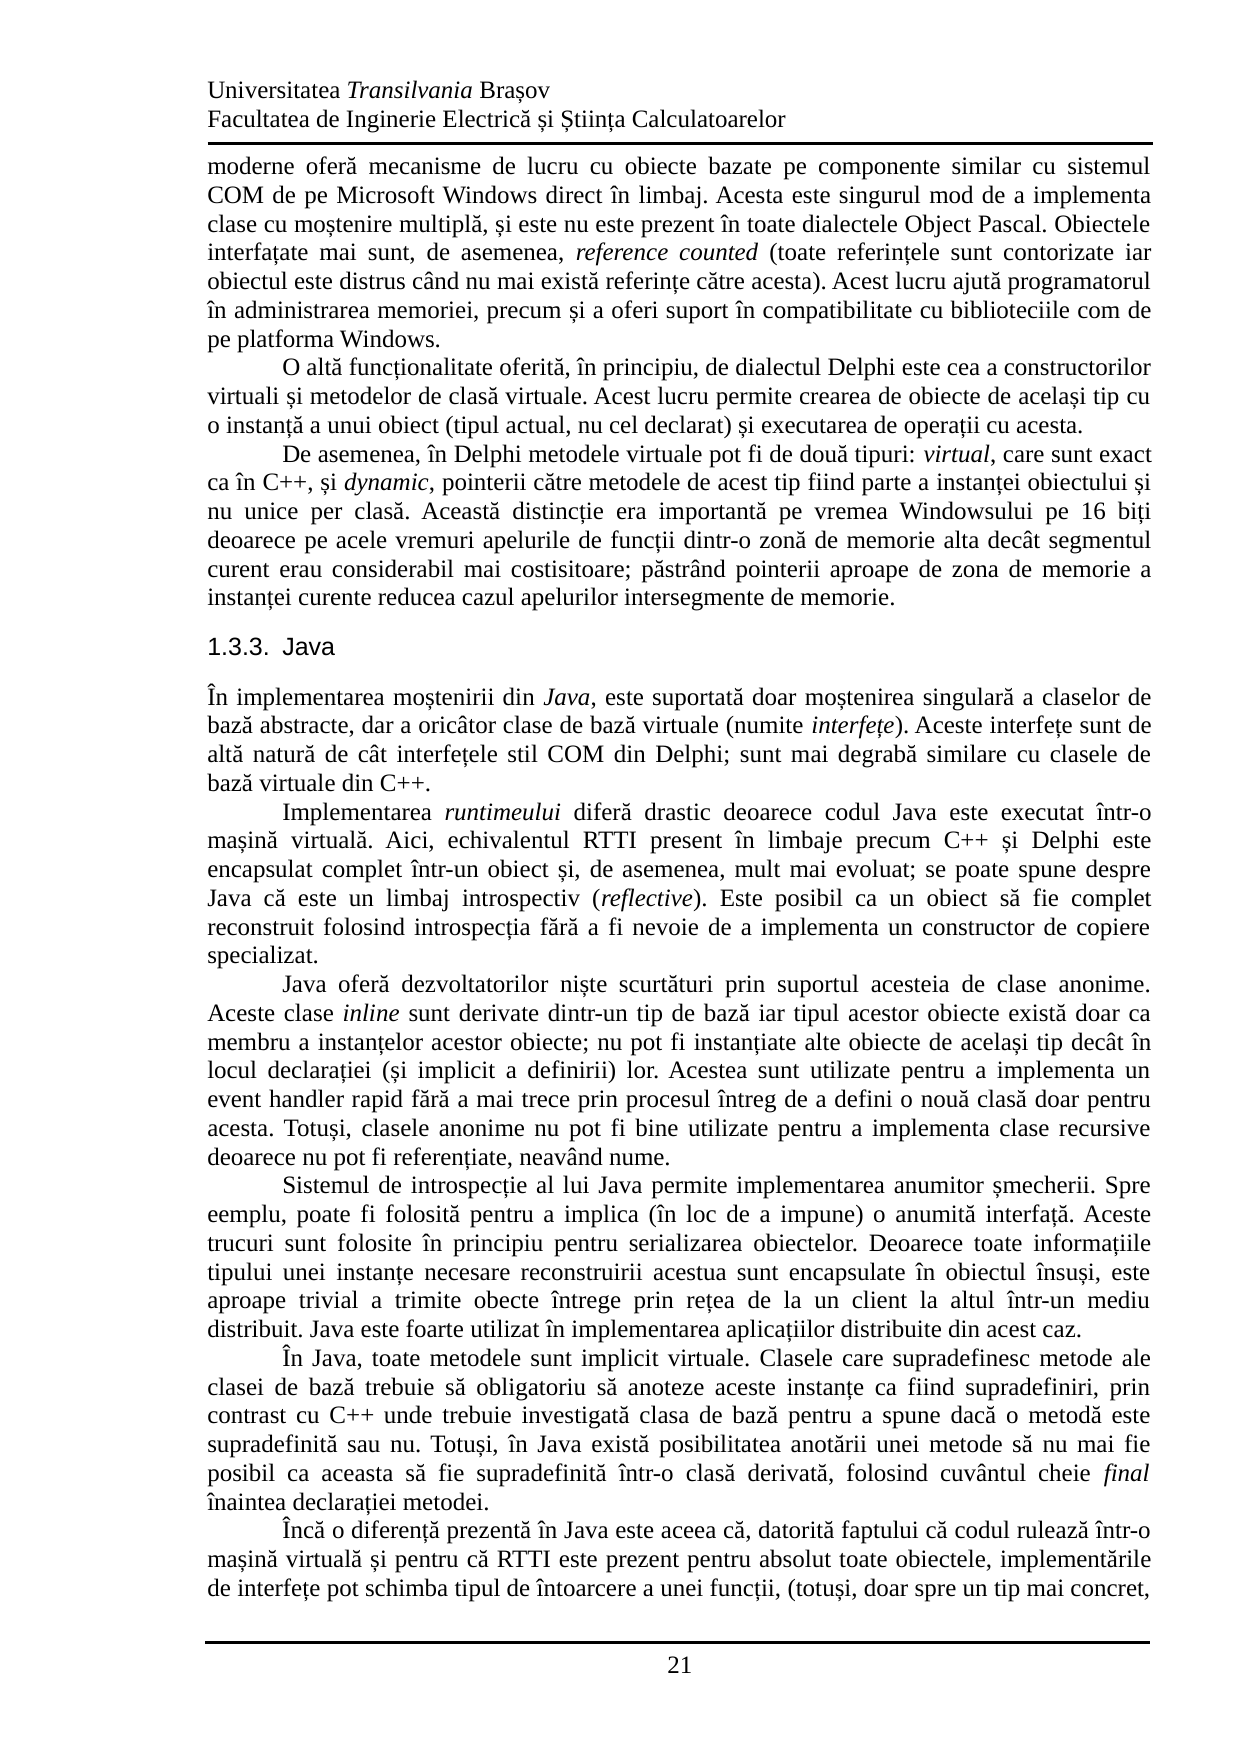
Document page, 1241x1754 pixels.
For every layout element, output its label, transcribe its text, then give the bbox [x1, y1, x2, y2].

text În implementarea moștenirii din Java, este suportată doar moștenirea singulară a claselor de bază abstracte, dar a oricâtor clase de bază virtuale (numite interfețe). Aceste interfețe sunt de altă natură de cât interfețele stil COM din Delphi; sunt mai degrabă similare cu clasele de bază virtuale din C++. [207, 682, 1152, 797]
subtitle Java [207, 632, 1152, 661]
text Implementarea runtimeului diferă drastic deoarece codul Java este executat într-o mașină virtuală. Aici, echivalentul RTTI present în limbaje precum C++ și Delphi este encapsulat complet într-un obiect și, de asemenea, mult mai evoluat; se poate spune despre Java că este un limbaj introspectiv (reflective). Este posibil ca un obiect să fie complet reconstruit folosind introspecția fără a fi nevoie de a implementa un constructor de copiere specializat. [207, 797, 1152, 969]
text moderne oferă mecanisme de lucru cu obiecte bazate pe componente similar cu sistemul COM de pe Microsoft Windows direct în limbaj. Acesta este singurul mod de a implementa clase cu moștenire multiplă, și este nu este prezent în toate dialectele Object Pascal. Obiectele interfațate mai sunt, de asemenea, reference counted (toate referințele sunt contorizate iar obiectul este distrus când nu mai există referințe către acesta). Acest lucru ajută programatorul în administrarea memoriei, precum și a oferi suport în compatibilitate cu biblioteciile com de pe platforma Windows. [207, 151, 1152, 352]
text Java oferă dezvoltatorilor niște scurtături prin suportul acesteia de clase anonime. Aceste clase inline sunt derivate dintr-un tip de bază iar tipul acestor obiecte există doar ca membru a instanțelor acestor obiecte; nu pot fi instanțiate alte obiecte de același tip decât în locul declarației (și implicit a definirii) lor. Acestea sunt utilizate pentru a implementa un event handler rapid fără a mai trece prin procesul întreg de a defini o nouă clasă doar pentru acesta. Totuși, clasele anonime nu pot fi bine utilizate pentru a implementa clase recursive deoarece nu pot fi referențiate, neavând nume. [207, 969, 1152, 1170]
text În Java, toate metodele sunt implicit virtuale. Clasele care supradefinesc metode ale clasei de bază trebuie să obligatoriu să anoteze aceste instanțe ca fiind supradefiniri, prin contrast cu C++ unde trebuie investigată clasa de bază pentru a spune dacă o metodă este supradefinită sau nu. Totuși, în Java există posibilitatea anotării unei metode să nu mai fie posibil ca aceasta să fie supradefinită într-o clasă derivată, folosind cuvântul cheie final înaintea declarației metodei. [207, 1343, 1152, 1515]
text Sistemul de introspecție al lui Java permite implementarea anumitor șmecherii. Spre eemplu, poate fi folosită pentru a implica (în loc de a impune) o anumită interfață. Aceste trucuri sunt folosite în principiu pentru serializarea obiectelor. Deoarece toate informațiile tipului unei instanțe necesare reconstruirii acestua sunt encapsulate în obiectul însuși, este aproape trivial a trimite obecte întrege prin rețea de la un client la altul într-un mediu distribuit. Java este foarte utilizat în implementarea aplicațiilor distribuite din acest caz. [207, 1170, 1152, 1343]
text O altă funcționalitate oferită, în principiu, de dialectul Delphi este cea a constructorilor virtuali și metodelor de clasă virtuale. Acest lucru permite crearea de obiecte de același tip cu o instanță a unui obiect (tipul actual, nu cel declarat) și executarea de operații cu acesta. [207, 352, 1152, 439]
text De asemenea, în Delphi metodele virtuale pot fi de două tipuri: virtual, care sunt exact ca în C++, și dynamic, pointerii către metodele de acest tip fiind parte a instanței obiectului și nu unice per clasă. Această distincție era importantă pe vremea Windowsului pe 16 biți deoarece pe acele vremuri apelurile de funcții dintr-o zonă de memorie alta decât segmentul curent erau considerabil mai costisitoare; păstrând pointerii aproape de zona de memorie a instanței curente reducea cazul apelurilor intersegmente de memorie. [207, 439, 1152, 611]
text Încă o diferență prezentă în Java este aceea că, datorită faptului că codul rulează într-o mașină virtuală și pentru că RTTI este prezent pentru absolut toate obiectele, implementările de interfețe pot schimba tipul de întoarcere a unei funcții, (totuși, doar spre un tip mai concret, [207, 1515, 1152, 1602]
